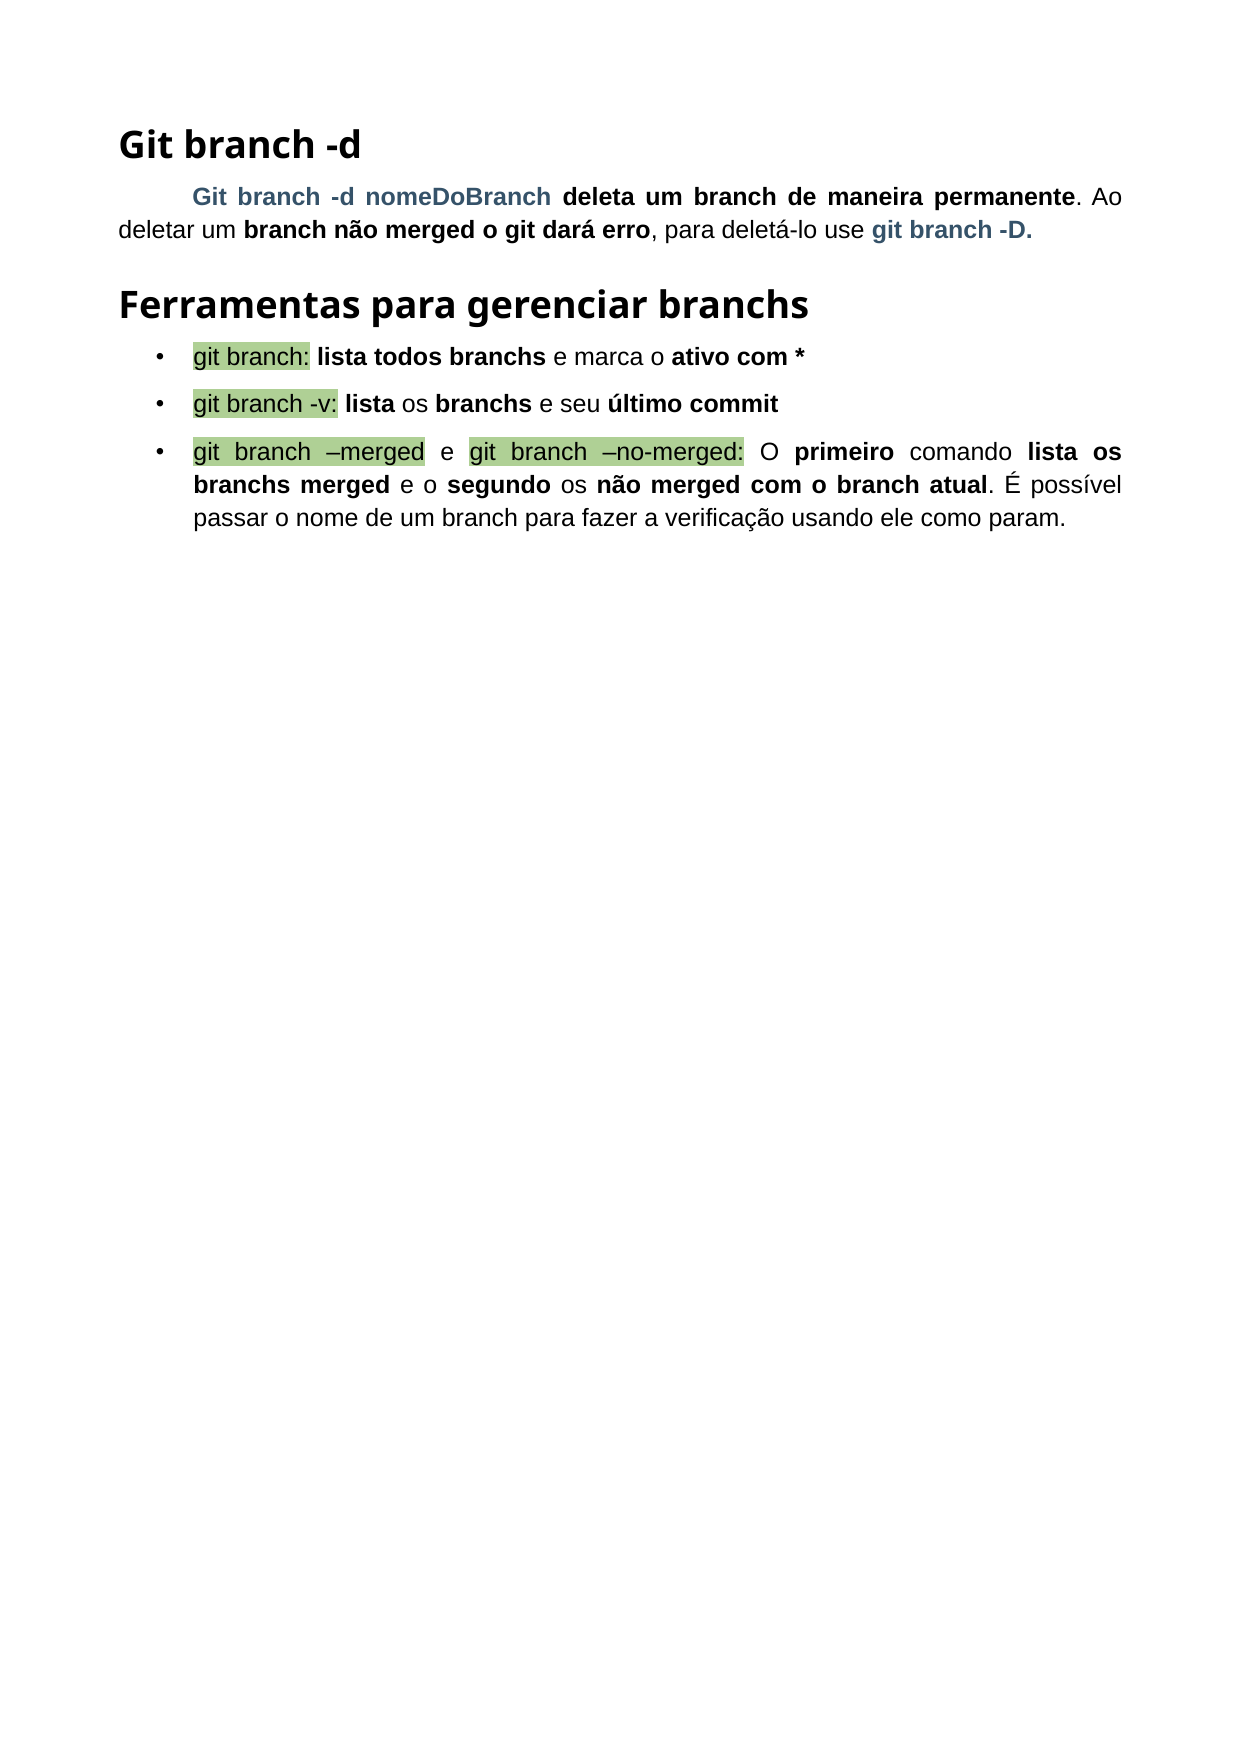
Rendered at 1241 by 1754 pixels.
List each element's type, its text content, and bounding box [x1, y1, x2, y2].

list git branch –merged e git branch –no-merged: O primeiro comando lista os branchs merged e o segundo os não merged com o branch atual. É possível passar o nome de um branch para fazer a verificação usando ele como param. [156, 437, 1122, 532]
subtitle Git branch -d [118, 118, 1122, 170]
text Git branch -d nomeDoBranch deleta um branch de maneira permanente. Ao deletar um branch não merged o git dará erro, para deletá-lo use git branch -D. [118, 182, 1122, 244]
list git branch: lista todos branchs e marca o ativo com * [156, 342, 1122, 371]
subtitle Ferramentas para gerenciar branchs [118, 277, 1122, 329]
list git branch -v: lista os branchs e seu último commit [156, 389, 1122, 418]
